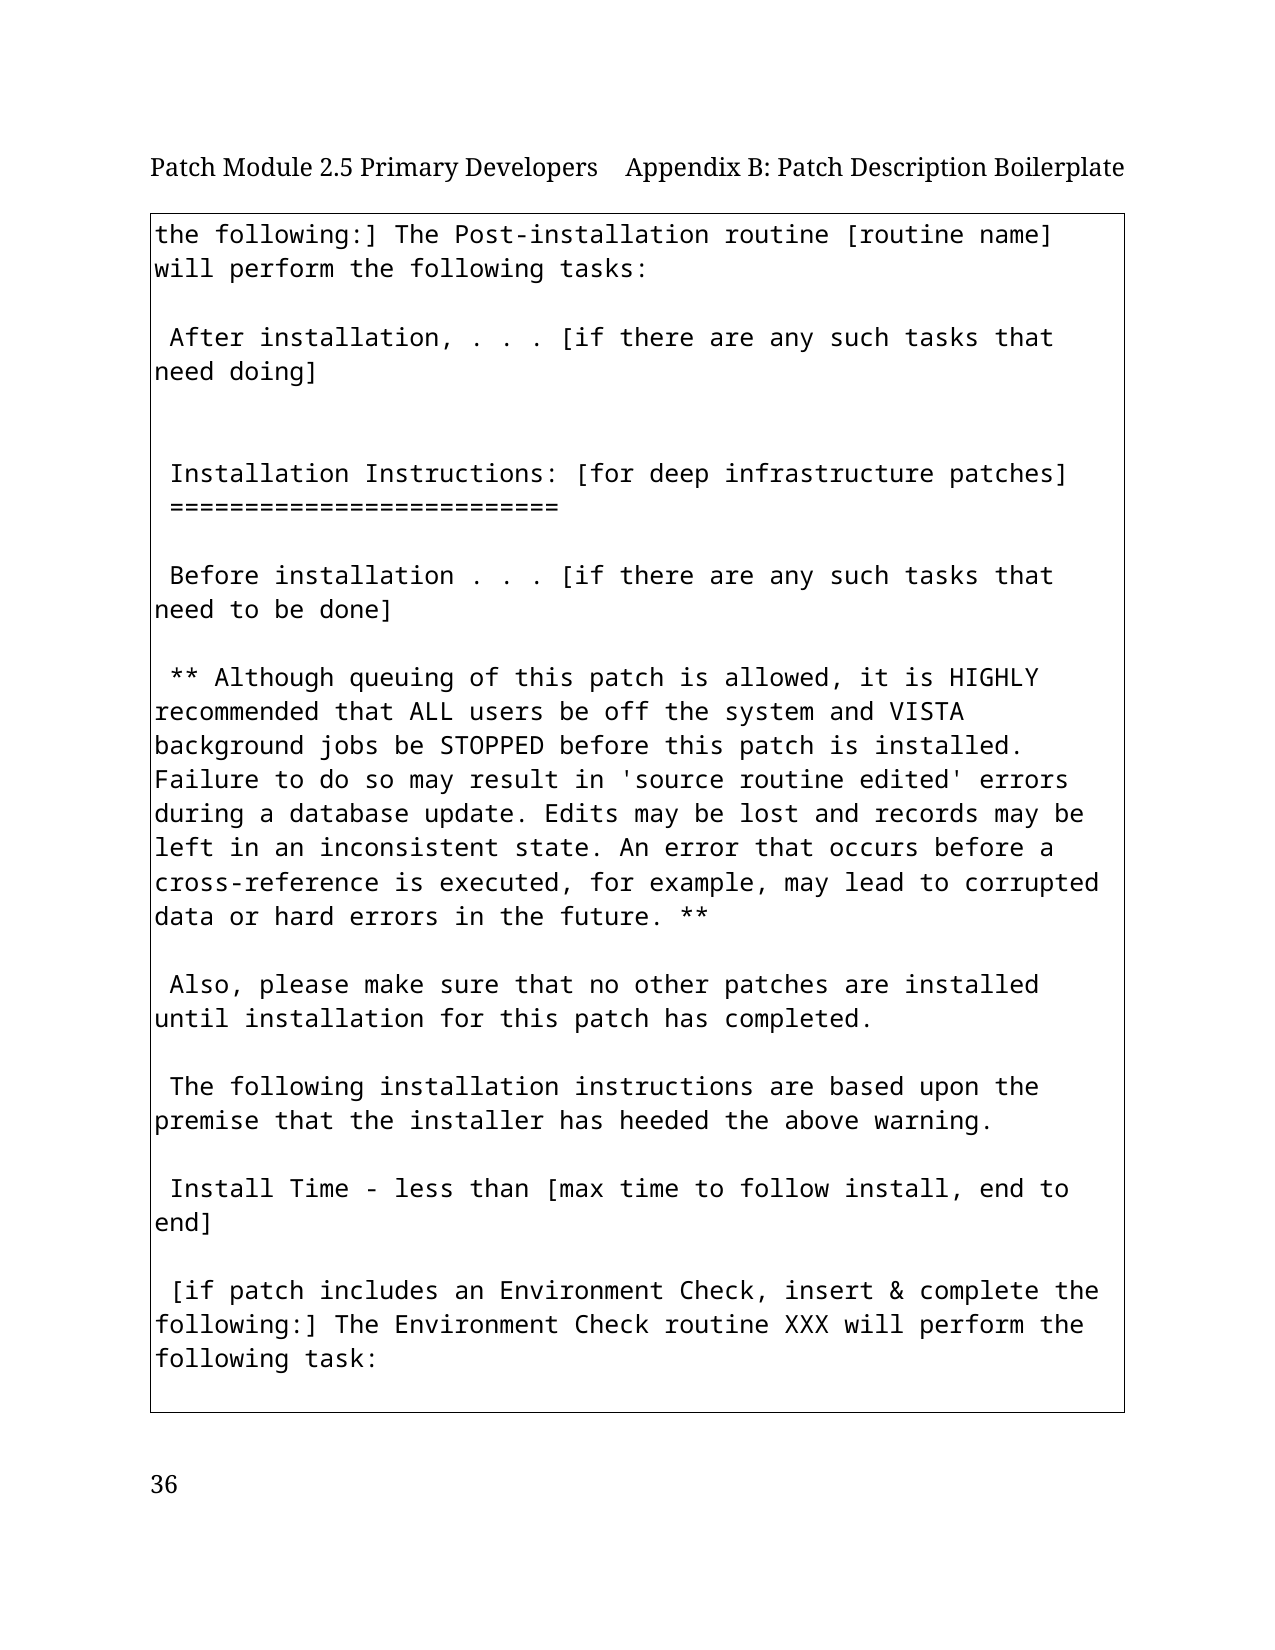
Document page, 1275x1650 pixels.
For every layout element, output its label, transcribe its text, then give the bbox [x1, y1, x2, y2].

text ========================== [151, 485, 1124, 523]
text Install Time - less than [max time to follow install, end to end] [151, 1167, 1124, 1239]
text ** Although queuing of this patch is allowed, it is HIGHLY recommended that ALL users be off the system and VISTA background jobs be STOPPED before this patch is installed. Failure to do so may result in 'source routine edited' errors during a database update. Edits may be lost and records may be left in an inconsistent state. An error that occurs before a cross-reference is executed, for example, may lead to corrupted data or hard errors in the future. ** [151, 656, 1124, 932]
text After installation, . . . [if there are any such tasks that need doing] [151, 315, 1124, 387]
text the following:] The Post-installation routine [routine name] will perform the following tasks: [151, 214, 1124, 285]
text Before installation . . . [if there are any such tasks that need to be done] [151, 553, 1124, 626]
text The following installation instructions are based upon the premise that the installer has heeded the above warning. [151, 1064, 1124, 1137]
text Also, please make sure that no other patches are installed until installation for this patch has completed. [151, 962, 1124, 1034]
text Installation Instructions: [for deep infrastructure patches] [151, 451, 1124, 485]
text [if patch includes an Environment Check, insert & complete the following:] The Environment Check routine XXX will perform the following task: [151, 1269, 1124, 1375]
